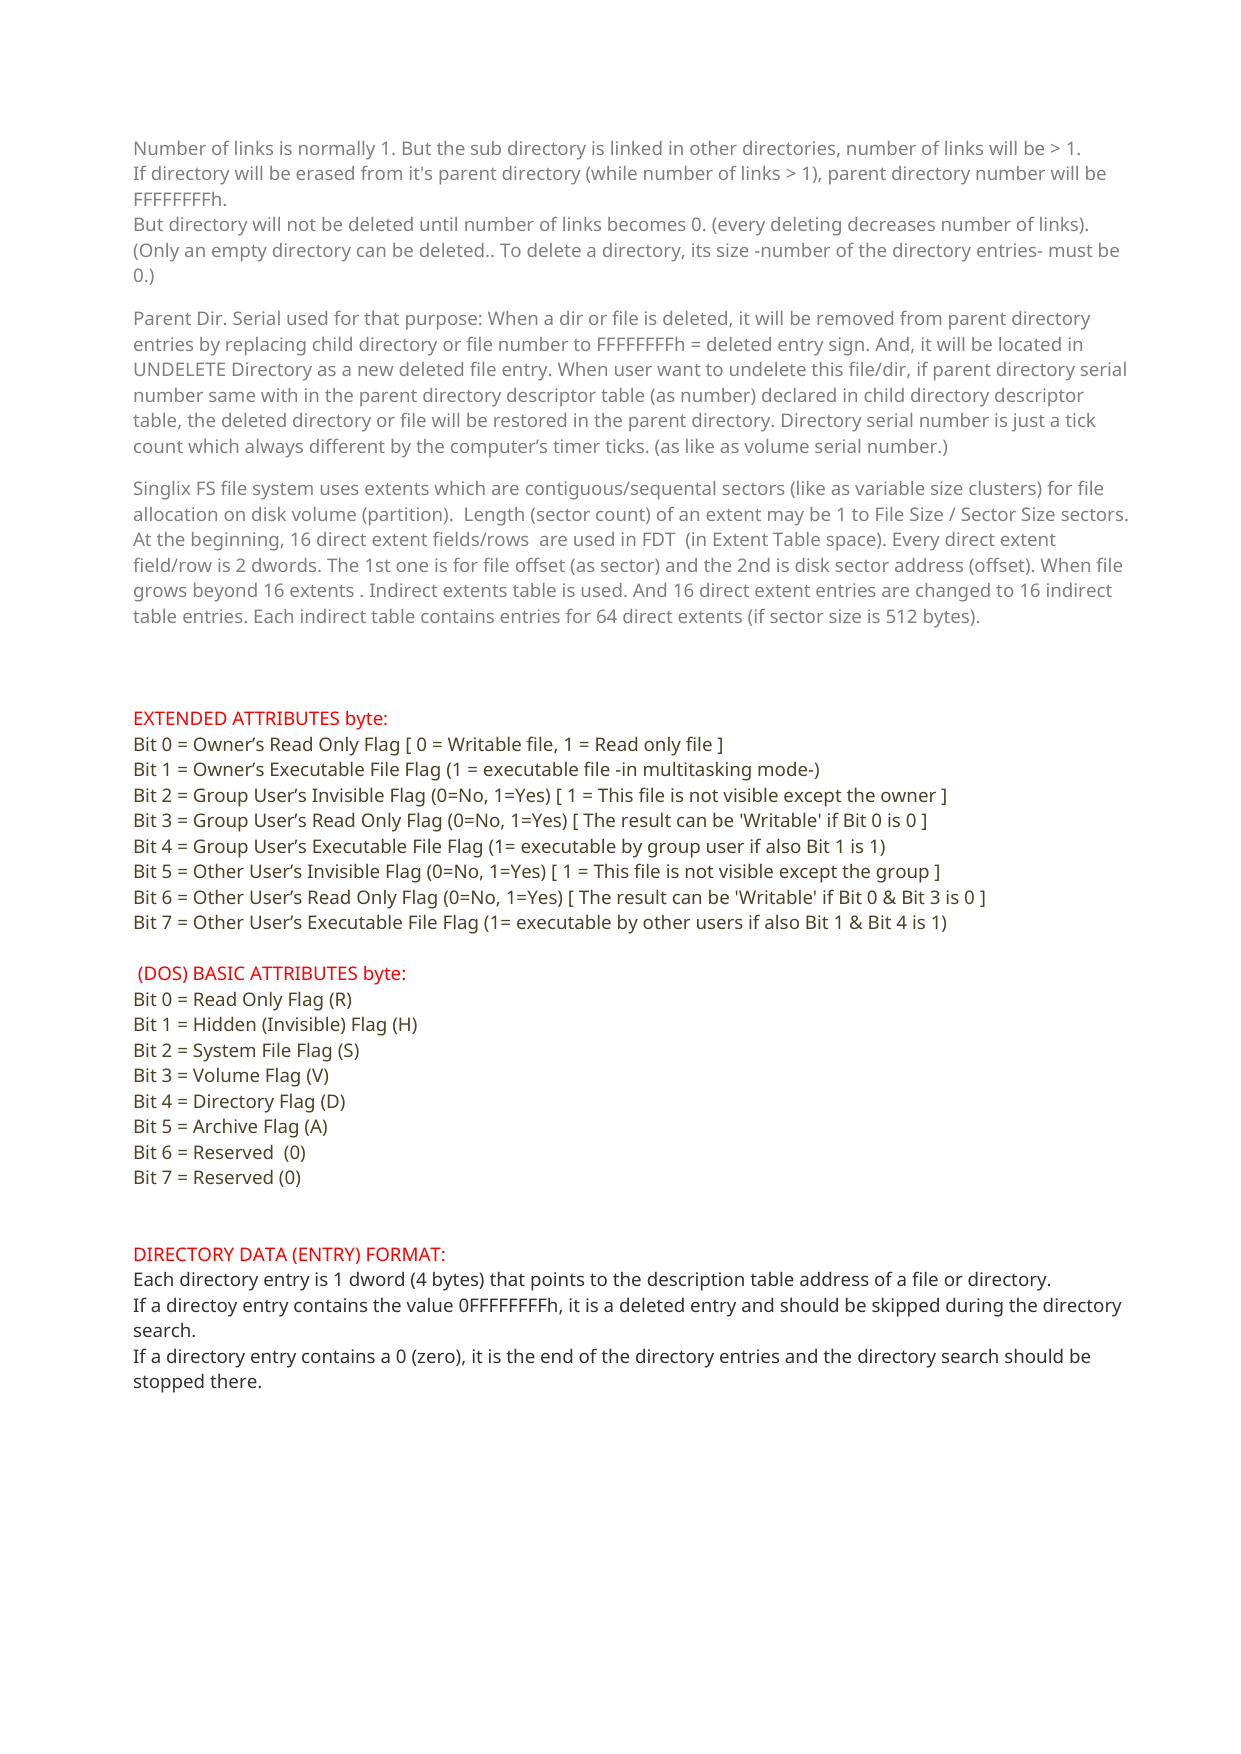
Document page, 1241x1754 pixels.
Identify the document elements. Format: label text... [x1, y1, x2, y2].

text Bit 4 = Directory Flag (D) [133, 1088, 1137, 1114]
text Bit 1 = Owner’s Executable File Flag (1 = executable file -in multitasking mode-) [133, 756, 1137, 782]
text EXTENDED ATTRIBUTES byte: [133, 705, 1137, 731]
text Number of links is normally 1. But the sub directory is linked in other directories, number of links will be > 1. [133, 135, 1137, 161]
text Each directory entry is 1 dword (4 bytes) that points to the description table address of a file or directory. [133, 1267, 1137, 1292]
text DIRECTORY DATA (ENTRY) FORMAT: [133, 1241, 1137, 1267]
text Bit 4 = Group User’s Executable File Flag (1= executable by group user if also Bit 1 is 1) [133, 833, 1137, 858]
text Bit 5 = Archive Flag (A) [133, 1114, 1137, 1139]
text Bit 1 = Hidden (Invisible) Flag (H) [133, 1012, 1137, 1037]
text If a directoy entry contains the value 0FFFFFFFFh, it is a deleted entry and should be skipped during the directory search. [133, 1292, 1137, 1343]
text Bit 3 = Volume Flag (V) [133, 1063, 1137, 1088]
text Parent Dir. Serial used for that purpose: When a dir or file is deleted, it will be removed from parent directory entries by replacing child directory or file number to FFFFFFFFh = deleted entry sign. And, it will be located in UNDELETE Directory as a new deleted file entry. When user want to undelete this file/dir, if parent directory serial number same with in the parent directory descriptor table (as number) declared in child directory descriptor table, the deleted directory or file will be restored in the parent directory. Directory serial number is just a tick count which always different by the computer’s timer ticks. (as like as volume serial number.) [133, 305, 1137, 458]
text Bit 6 = Other User’s Read Only Flag (0=No, 1=Yes) [ The result can be 'Writable' if Bit 0 & Bit 3 is 0 ] [133, 884, 1137, 909]
text Bit 6 = Reserved (0) [133, 1139, 1137, 1165]
text But directory will not be deleted until number of links becomes 0. (every deleting decreases number of links). [133, 212, 1137, 237]
text (DOS) BASIC ATTRIBUTES byte: [133, 961, 1137, 986]
text Bit 3 = Group User’s Read Only Flag (0=No, 1=Yes) [ The result can be 'Writable' if Bit 0 is 0 ] [133, 807, 1137, 833]
text Singlix FS file system uses extents which are contiguous/sequental sectors (like as variable size clusters) for file allocation on disk volume (partition). Length (sector count) of an extent may be 1 to File Size / Sector Size sectors. At the beginning, 16 direct extent fields/rows are used in FDT (in Extent Table space). Every direct extent field/row is 2 dwords. The 1st one is for file offset (as sector) and the 2nd is disk sector address (offset). When file grows beyond 16 extents . Indirect extents table is used. And 16 direct extent entries are changed to 16 indirect table entries. Each indirect table contains entries for 64 direct extents (if sector size is 512 bytes). [133, 476, 1137, 629]
text Bit 7 = Other User’s Executable File Flag (1= executable by other users if also Bit 1 & Bit 4 is 1) [133, 909, 1137, 935]
text Bit 2 = System File Flag (S) [133, 1037, 1137, 1063]
text Bit 5 = Other User’s Invisible Flag (0=No, 1=Yes) [ 1 = This file is not visible except the group ] [133, 858, 1137, 884]
text Bit 2 = Group User’s Invisible Flag (0=No, 1=Yes) [ 1 = This file is not visible except the owner ] [133, 782, 1137, 807]
text Bit 0 = Read Only Flag (R) [133, 986, 1137, 1012]
text Bit 7 = Reserved (0) [133, 1165, 1137, 1190]
text (Only an empty directory can be deleted.. To delete a directory, its size -number of the directory entries- must be 0.) [133, 237, 1137, 288]
text Bit 0 = Owner’s Read Only Flag [ 0 = Writable file, 1 = Read only file ] [133, 731, 1137, 756]
text If a directory entry contains a 0 (zero), it is the end of the directory entries and the directory search should be stopped there. [133, 1343, 1137, 1394]
text If directory will be erased from it's parent directory (while number of links > 1), parent directory number will be FFFFFFFFh. [133, 161, 1137, 212]
